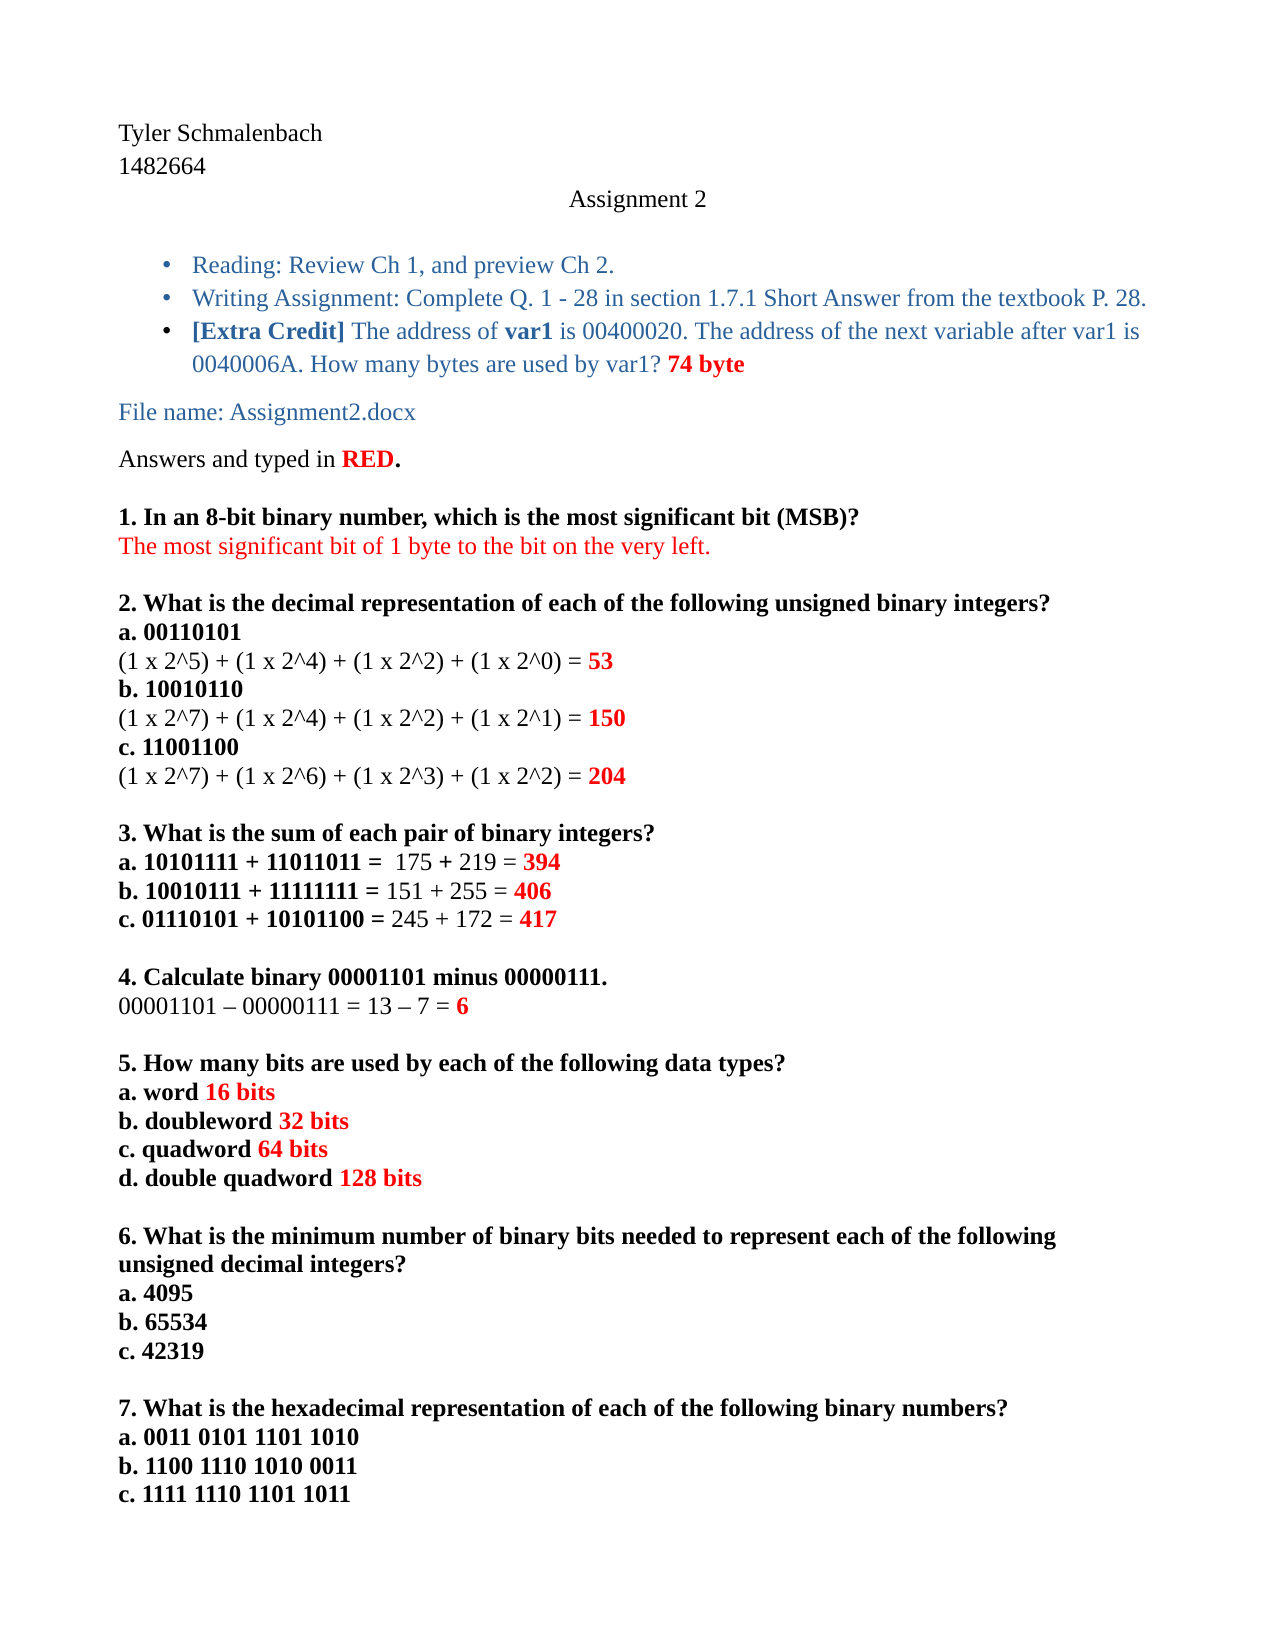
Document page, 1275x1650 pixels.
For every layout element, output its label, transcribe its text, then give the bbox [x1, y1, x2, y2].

text d. double quadword 128 bits [118, 1163, 1157, 1192]
text Answers and typed in RED. [118, 444, 1157, 473]
text b. 10010110 [118, 674, 1157, 703]
text b. 10010111 + 11111111 = 151 + 255 = 406 [118, 876, 1157, 904]
text b. 65534 [118, 1307, 1157, 1336]
text Assignment 2 [118, 184, 1157, 213]
text File name: Assignment2.docx [118, 397, 1157, 426]
text b. 1100 1110 1010 0011 [118, 1451, 1157, 1479]
text 4. Calculate binary 00001101 minus 00000111. [118, 962, 1157, 991]
list Reading: Review Ch 1, and preview Ch 2. [162, 250, 1157, 279]
text (1 x 2^7) + (1 x 2^4) + (1 x 2^2) + (1 x 2^1) = 150 [118, 703, 1157, 732]
text 7. What is the hexadecimal representation of each of the following binary numbers? [118, 1393, 1157, 1422]
text c. 42319 [118, 1336, 1157, 1364]
text b. doubleword 32 bits [118, 1106, 1157, 1134]
text unsigned decimal integers? [118, 1249, 1157, 1278]
text c. 11001100 [118, 732, 1157, 761]
text Tyler Schmalenbach [118, 118, 1157, 147]
text The most significant bit of 1 byte to the bit on the very left. [118, 531, 1157, 559]
text 3. What is the sum of each pair of binary integers? [118, 818, 1157, 847]
list Writing Assignment: Complete Q. 1 - 28 in section 1.7.1 Short Answer from the textbook P. 28. [162, 283, 1157, 312]
text a. 4095 [118, 1278, 1157, 1307]
text a. 00110101 [118, 617, 1157, 646]
text (1 x 2^7) + (1 x 2^6) + (1 x 2^3) + (1 x 2^2) = 204 [118, 761, 1157, 789]
list [Extra Credit] The address of var1 is 00400020. The address of the next variable after var1 is 0040006A. How many bytes are used by var1? 74 byte [162, 316, 1157, 378]
text (1 x 2^5) + (1 x 2^4) + (1 x 2^2) + (1 x 2^0) = 53 [118, 646, 1157, 674]
text c. 1111 1110 1101 1011 [118, 1479, 1157, 1508]
text 2. What is the decimal representation of each of the following unsigned binary integers? [118, 588, 1157, 617]
text a. 0011 0101 1101 1010 [118, 1422, 1157, 1451]
text 6. What is the minimum number of binary bits needed to represent each of the following [118, 1221, 1157, 1249]
text 1. In an 8-bit binary number, which is the most significant bit (MSB)? [118, 502, 1157, 531]
text 5. How many bits are used by each of the following data types? [118, 1048, 1157, 1077]
text a. word 16 bits [118, 1077, 1157, 1106]
text c. quadword 64 bits [118, 1134, 1157, 1163]
text c. 01110101 + 10101100 = 245 + 172 = 417 [118, 904, 1157, 933]
text 1482664 [118, 151, 1157, 180]
text a. 10101111 + 11011011 = 175 + 219 = 394 [118, 847, 1157, 876]
text 00001101 – 00000111 = 13 – 7 = 6 [118, 991, 1157, 1019]
